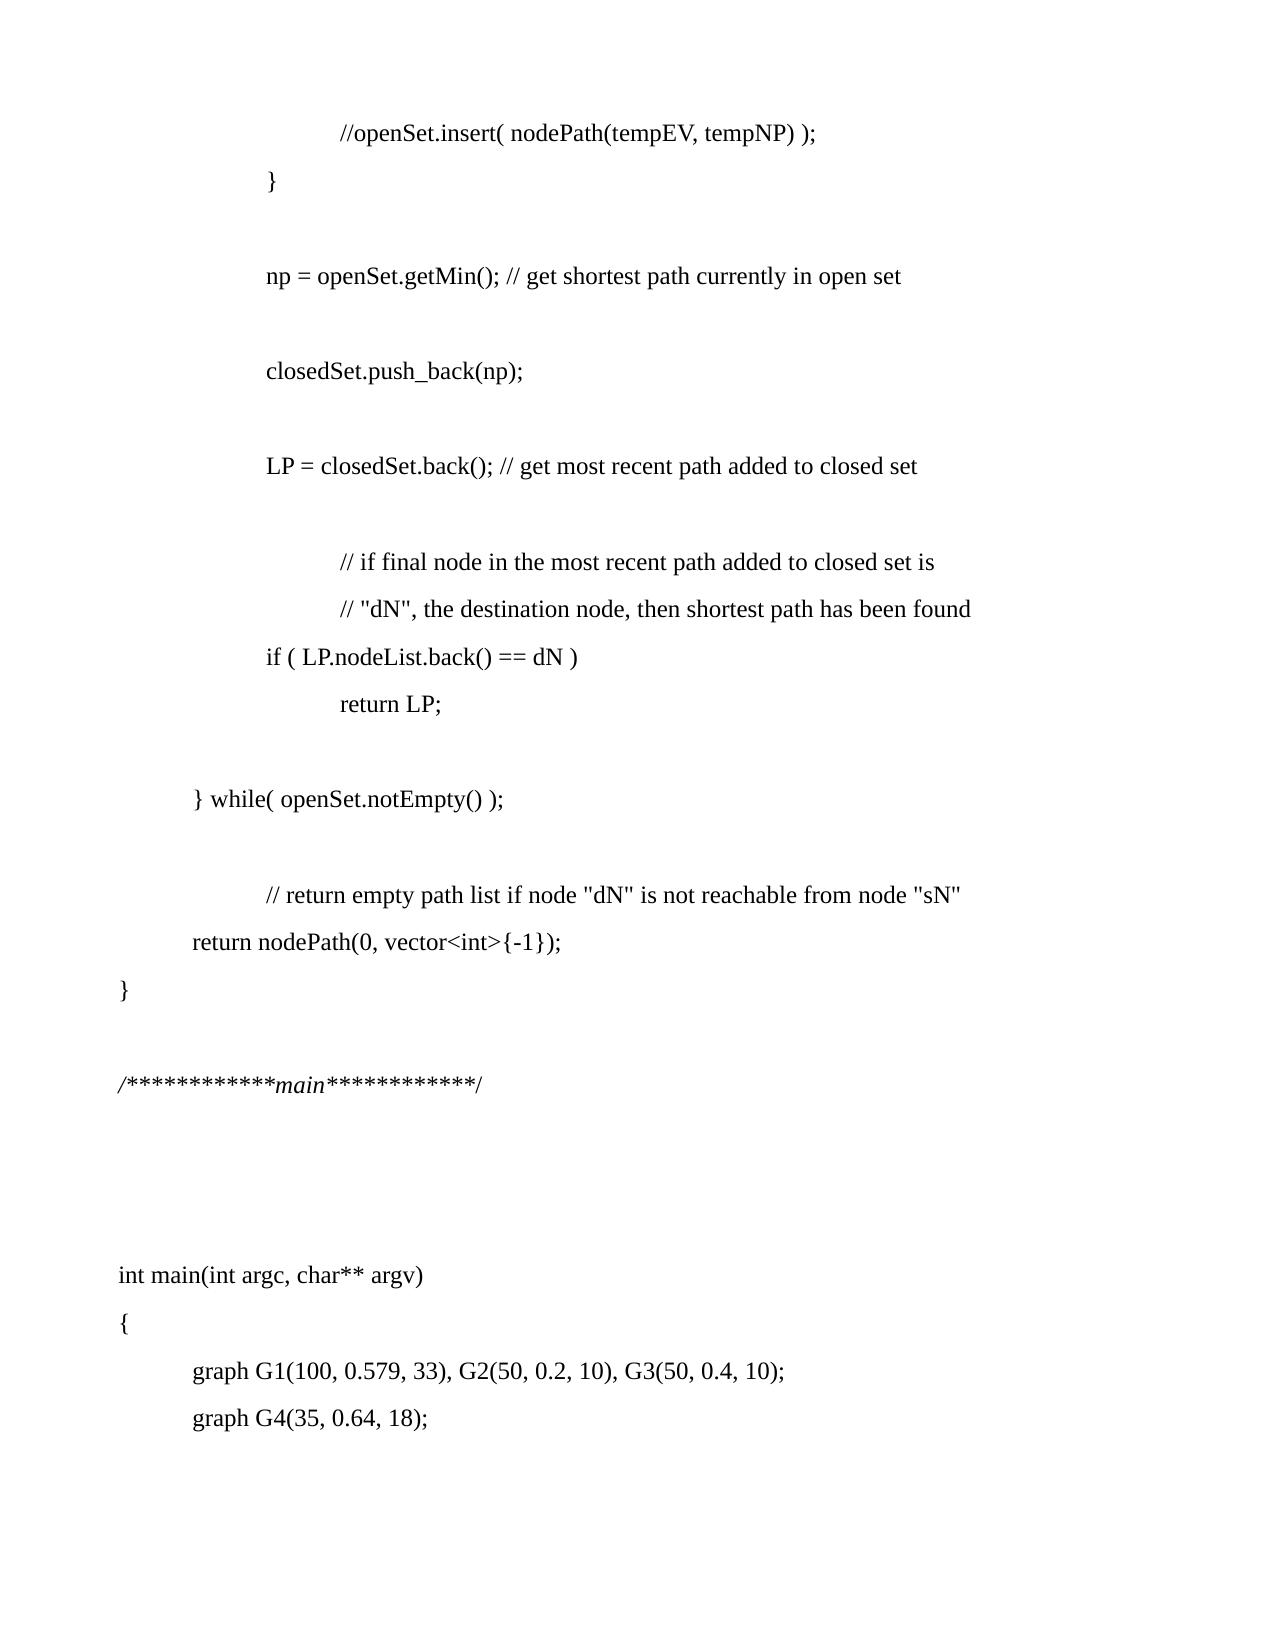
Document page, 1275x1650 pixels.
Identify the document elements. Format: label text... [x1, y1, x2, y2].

text //openSet.insert( nodePath(tempEV, tempNP) ); [118, 118, 1157, 147]
text graph G4(35, 0.64, 18); [118, 1403, 1157, 1432]
text // "dN", the destination node, then shortest path has been found [118, 594, 1157, 623]
text /************main************/ [118, 1070, 1157, 1099]
text LP = closedSet.back(); // get most recent path added to closed set [118, 451, 1157, 480]
text np = openSet.getMin(); // get shortest path currently in open set [118, 261, 1157, 290]
text // if final node in the most recent path added to closed set is [118, 547, 1157, 575]
text return LP; [118, 689, 1157, 718]
text } while( openSet.notEmpty() ); [118, 784, 1157, 813]
text } [118, 166, 1157, 194]
text int main(int argc, char** argv) [118, 1261, 1157, 1289]
text } [118, 975, 1157, 1004]
text return nodePath(0, vector<int>{-1}); [118, 927, 1157, 956]
text closedSet.push_back(np); [118, 356, 1157, 385]
text { [118, 1308, 1157, 1337]
text graph G1(100, 0.579, 33), G2(50, 0.2, 10), G3(50, 0.4, 10); [118, 1356, 1157, 1384]
text // return empty path list if node "dN" is not reachable from node "sN" [118, 880, 1157, 908]
text if ( LP.nodeList.back() == dN ) [118, 642, 1157, 671]
